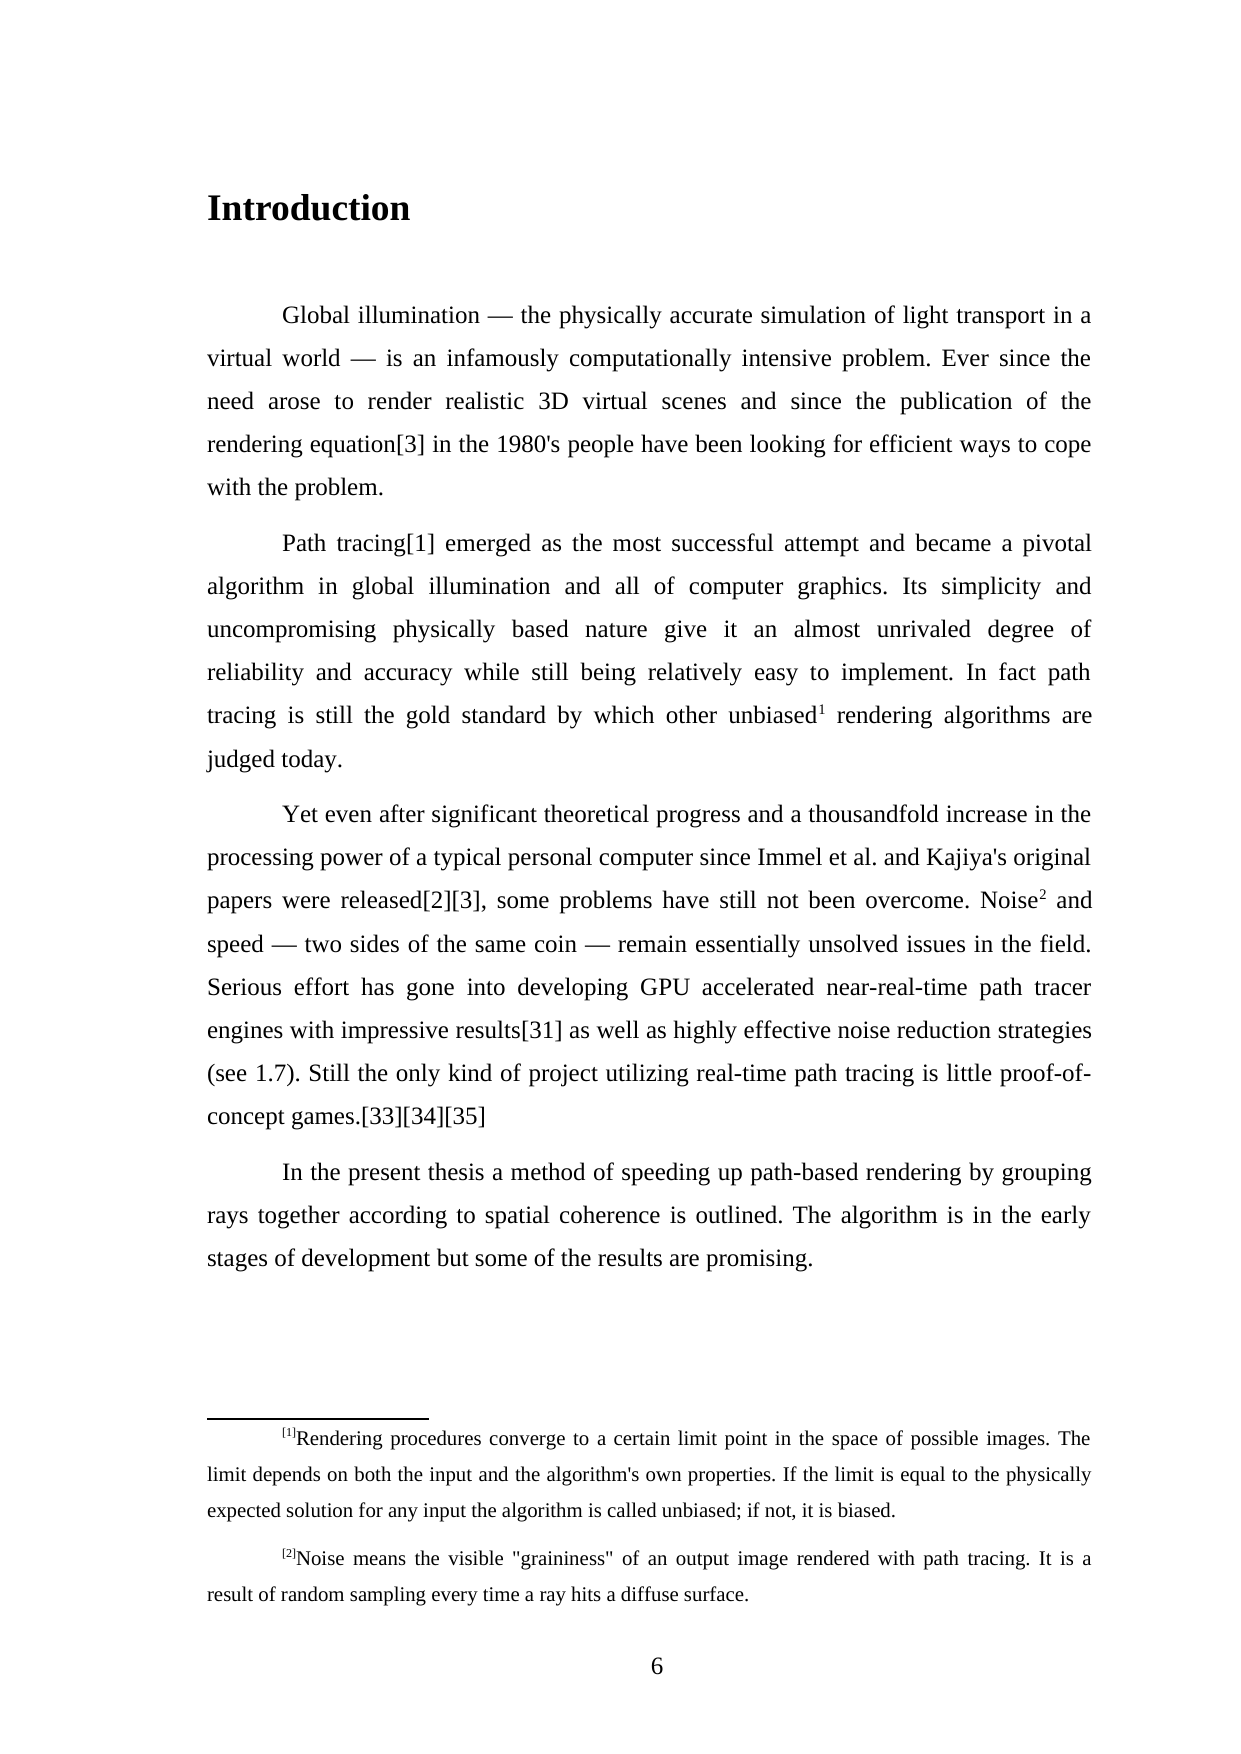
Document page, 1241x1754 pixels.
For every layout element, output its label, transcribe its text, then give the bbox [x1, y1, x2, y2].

subtitle Introduction [207, 185, 1092, 228]
text Noise means the visible "graininess" of an output image rendered with path tracing. It is a result of random sampling every time a ray hits a diffuse surface. [207, 1546, 1092, 1606]
text Yet even after significant theoretical progress and a thousandfold increase in the processing power of a typical personal computer since Immel et al. and Kajiya's original papers were released[2][3], some problems have still not been overcome. Noise and speed — two sides of the same coin — remain essentially unsolved issues in the field. Serious effort has gone into developing GPU accelerated near-real-time path tracer engines with impressive results[31] as well as highly effective noise reduction strategies (see 1.7). Still the only kind of project utilizing real-time path tracing is little proof-of-concept games.[33][34][35] [207, 799, 1092, 1130]
text In the present thesis a method of speeding up path-based rendering by grouping rays together according to spatial coherence is outlined. The algorithm is in the early stages of development but some of the results are promising. [207, 1157, 1092, 1272]
text Global illumination — the physically accurate simulation of light transport in a virtual world — is an infamously computationally intensive problem. Ever since the need arose to render realistic 3D virtual scenes and since the publication of the rendering equation[3] in the 1980's people have been looking for efficient ways to cope with the problem. [207, 300, 1092, 501]
text Path tracing[1] emerged as the most successful attempt and became a pivotal algorithm in global illumination and all of computer graphics. Its simplicity and uncompromising physically based nature give it an almost unrivaled degree of reliability and accuracy while still being relatively easy to implement. In fact path tracing is still the gold standard by which other unbiased rendering algorithms are judged today. [207, 528, 1092, 772]
text Rendering procedures converge to a certain limit point in the space of possible images. The limit depends on both the input and the algorithm's own properties. If the limit is equal to the physically expected solution for any input the algorithm is called unbiased; if not, it is biased. [207, 1426, 1092, 1522]
